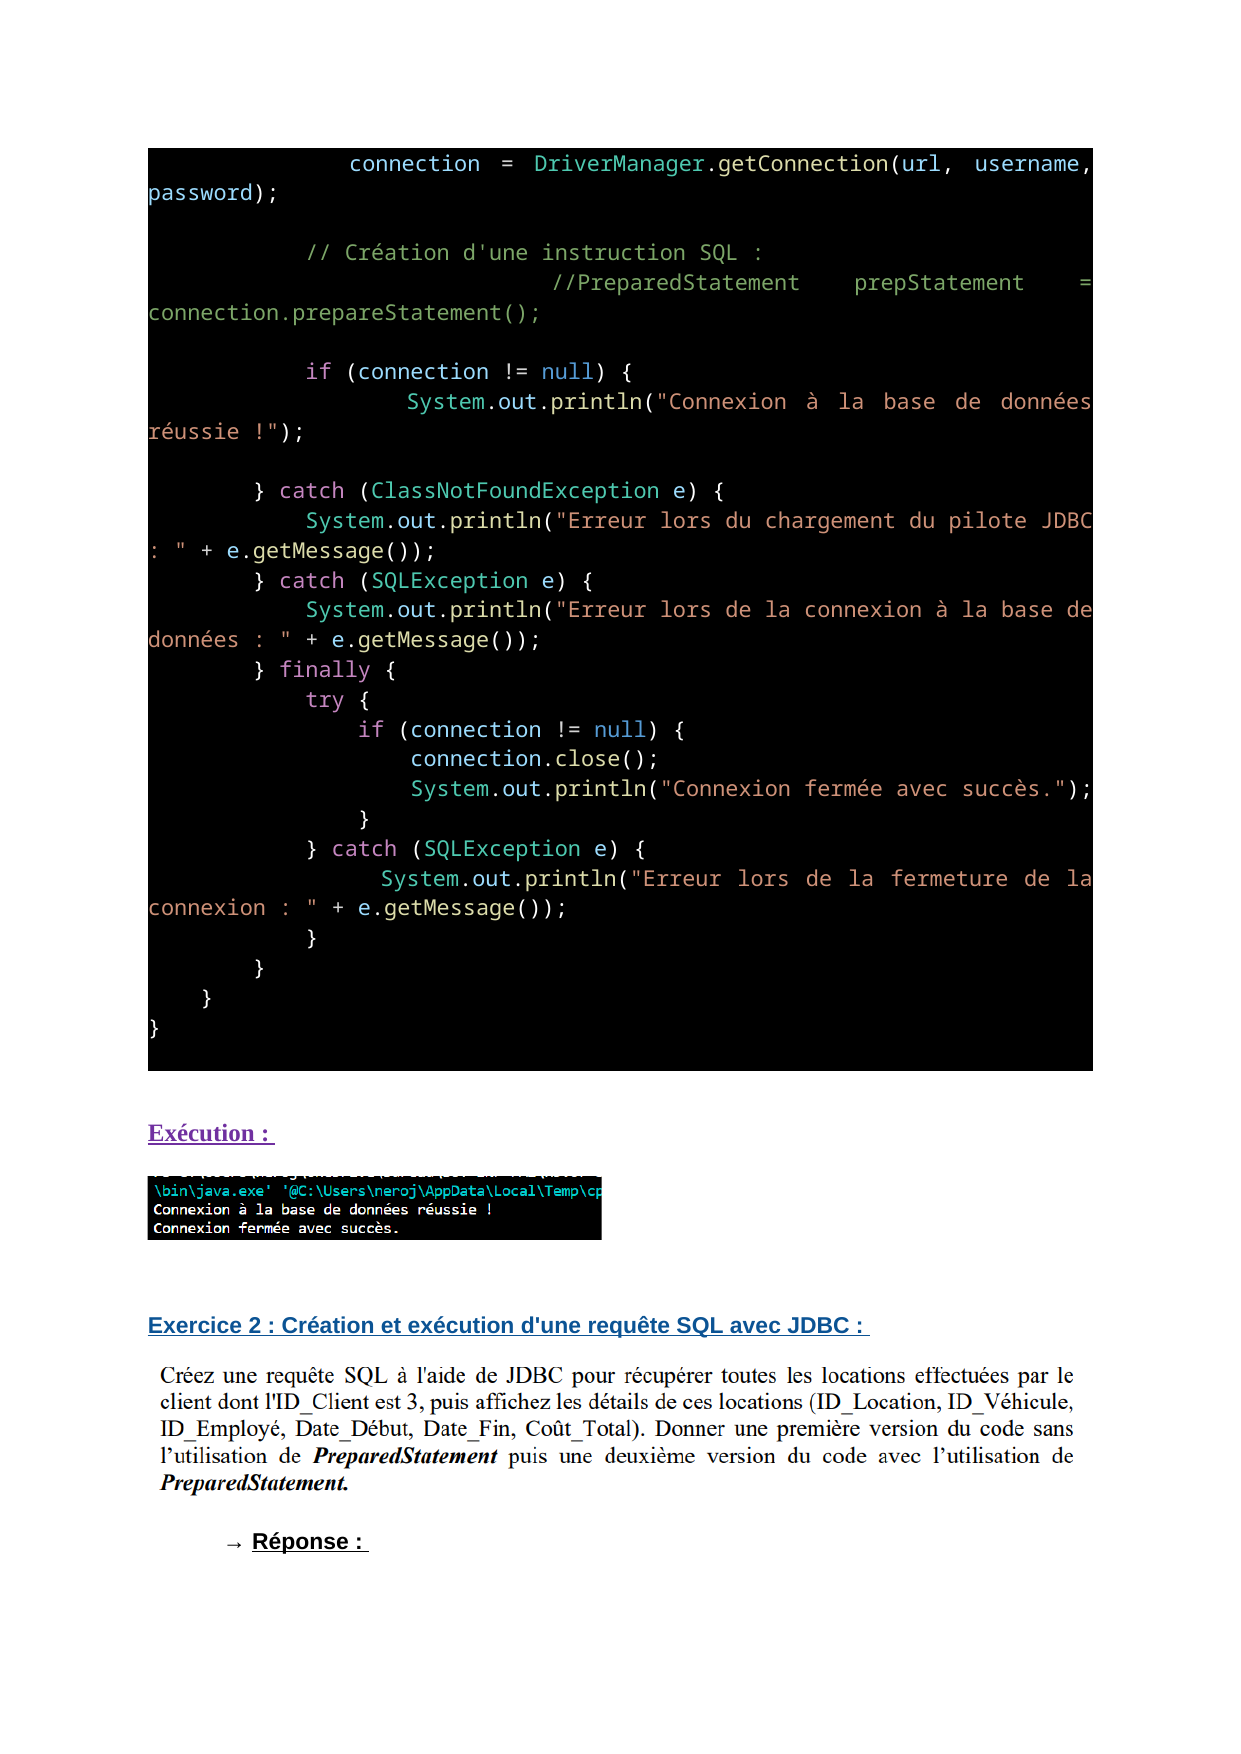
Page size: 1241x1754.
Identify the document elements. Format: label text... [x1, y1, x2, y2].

text } [148, 952, 1093, 982]
text connection.close(); [148, 743, 1093, 773]
text if (connection != null) { [148, 714, 1093, 743]
text // Création d'une instruction SQL : [148, 237, 1093, 267]
text System.out.println("Erreur lors de la fermeture de la connexion : " + e.getMessage()); [148, 863, 1093, 922]
text } catch (SQLException e) { [148, 833, 1093, 863]
text connection = DriverManager.getConnection(url, username, password); [148, 148, 1093, 207]
text Exercice 2 : Création et exécution d'une requête SQL avec JDBC : [148, 1312, 1093, 1338]
text } catch (ClassNotFoundException e) { [148, 475, 1093, 505]
text } [148, 922, 1093, 952]
text } [148, 982, 1093, 1012]
text if (connection != null) { [148, 356, 1093, 386]
text System.out.println("Erreur lors de la connexion à la base de données : " + e.getMessage()); [148, 594, 1093, 654]
text System.out.println("Connexion fermée avec succès."); [148, 773, 1093, 803]
text } finally { [148, 654, 1093, 684]
text } [148, 1012, 1093, 1041]
text //PreparedStatement prepStatement = connection.prepareStatement(); [148, 267, 1093, 326]
text } [148, 803, 1093, 833]
text } catch (SQLException e) { [148, 565, 1093, 594]
text System.out.println("Connexion à la base de données réussie !"); [148, 386, 1093, 446]
text → Réponse : [148, 1528, 1093, 1554]
text try { [148, 684, 1093, 714]
text System.out.println("Erreur lors du chargement du pilote JDBC : " + e.getMessage()); [148, 505, 1093, 565]
text Exécution : [148, 1118, 1093, 1147]
